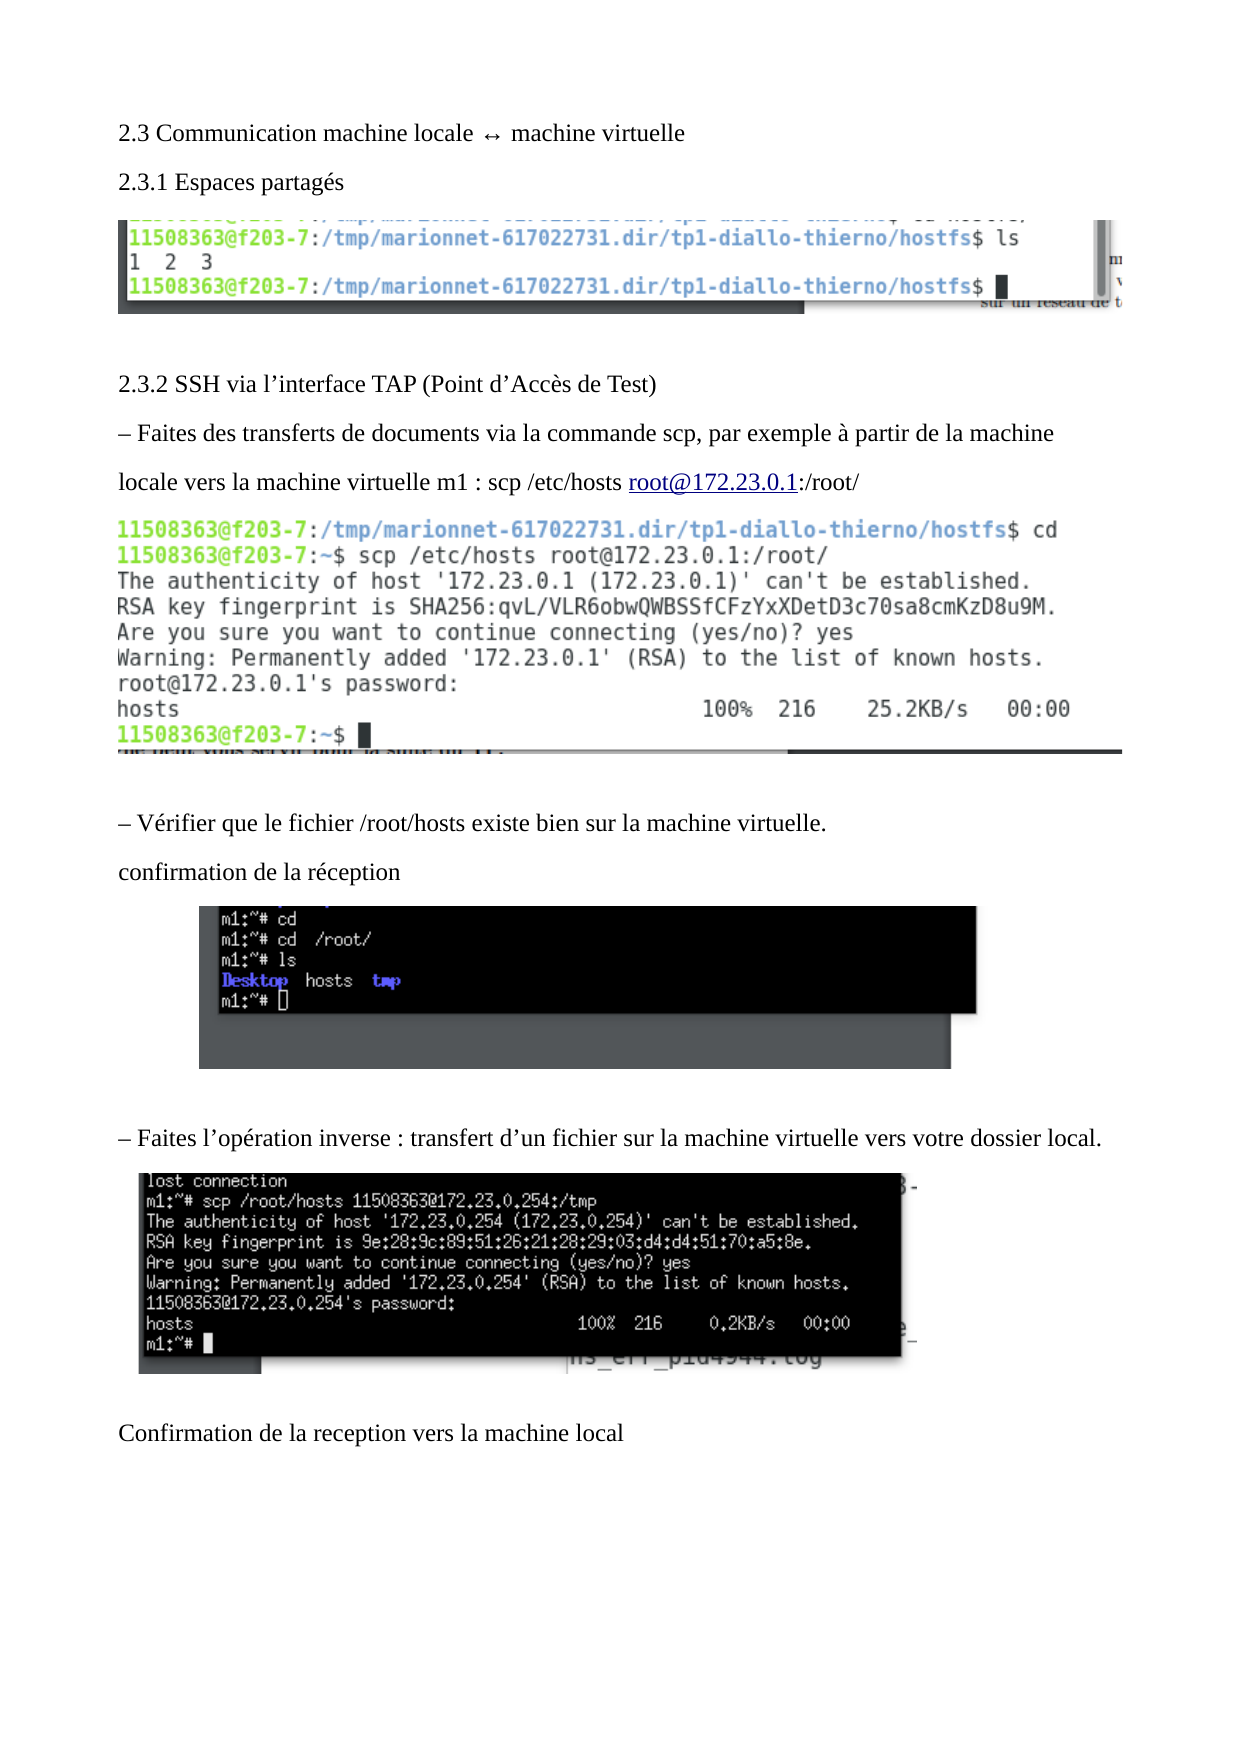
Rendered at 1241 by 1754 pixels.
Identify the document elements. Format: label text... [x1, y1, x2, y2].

text 2.3.1 Espaces partagés [118, 167, 1122, 196]
text locale vers la machine virtuelle m1 : scp /etc/hosts root@172.23.0.1:/root/ [118, 467, 1122, 496]
picture [199, 906, 1042, 1069]
text – Vérifier que le fichier /root/hosts existe bien sur la machine virtuelle. [118, 808, 1122, 837]
text 2.3 Communication machine locale ↔ machine virtuelle [118, 118, 1122, 147]
picture [118, 220, 1123, 314]
picture [138, 1173, 917, 1374]
text – Faites des transferts de documents via la commande scp, par exemple à partir de la machine [118, 418, 1122, 447]
text Confirmation de la reception vers la machine local [118, 1418, 1122, 1446]
text 2.3.2 SSH via l’interface TAP (Point d’Accès de Test) [118, 369, 1122, 397]
text confirmation de la réception [118, 857, 1122, 886]
picture [118, 516, 1123, 754]
text – Faites l’opération inverse : transfert d’un fichier sur la machine virtuelle vers votre dossier local. [118, 1123, 1122, 1152]
